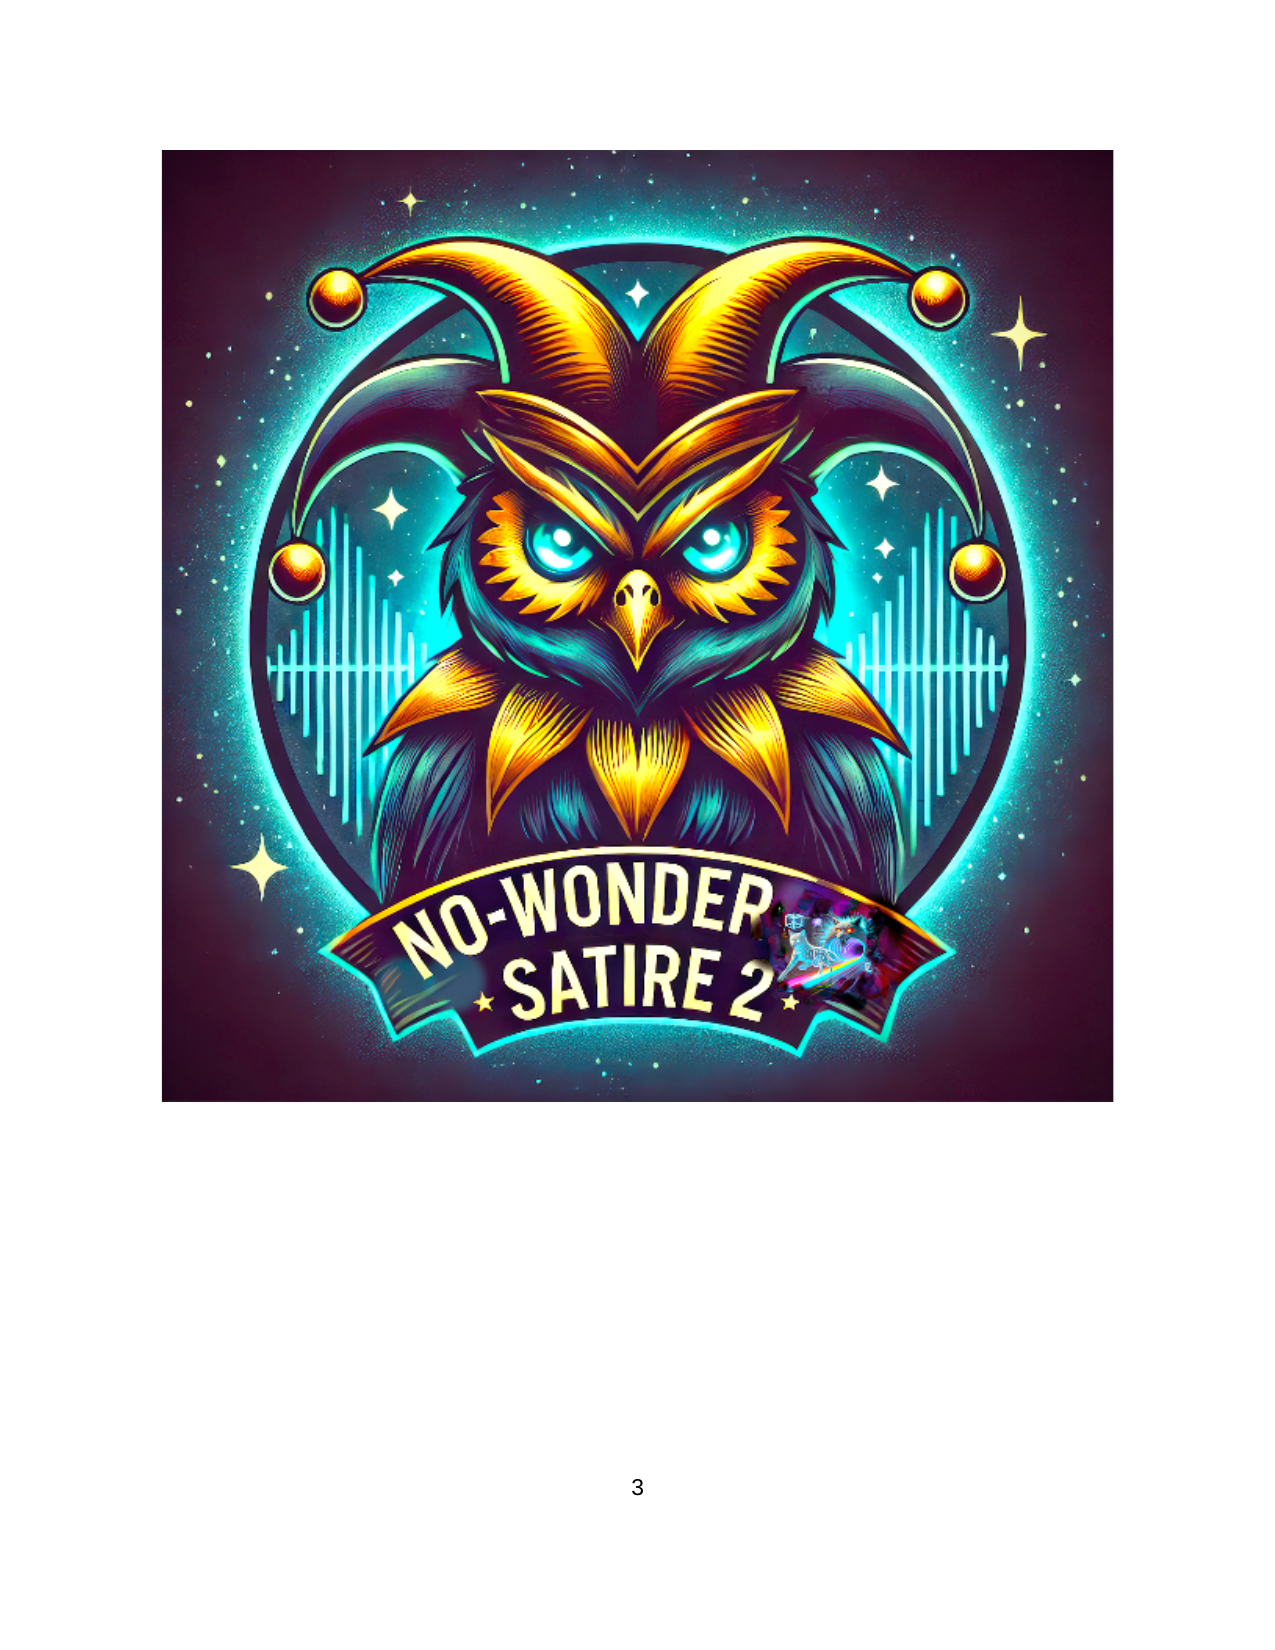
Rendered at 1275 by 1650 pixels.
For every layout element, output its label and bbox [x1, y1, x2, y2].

picture [161, 150, 1114, 1102]
